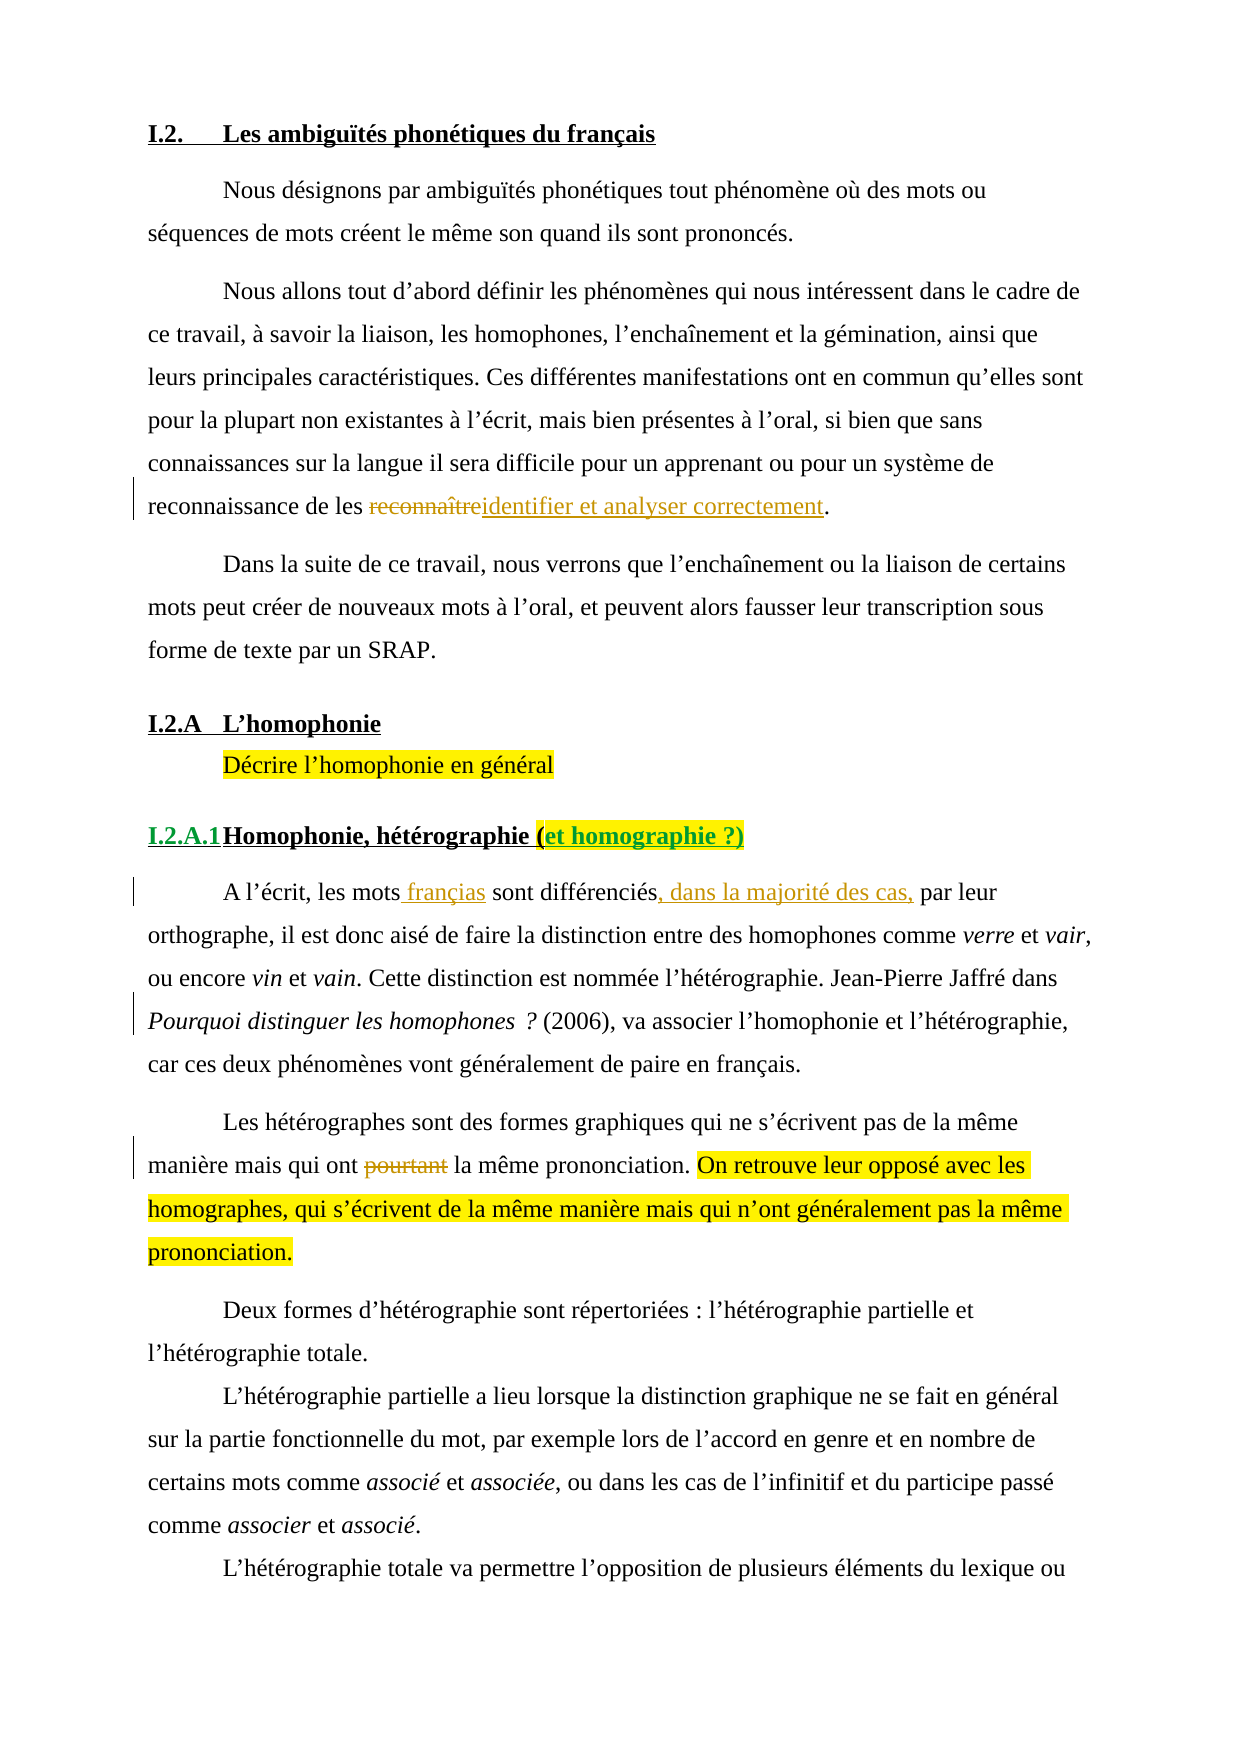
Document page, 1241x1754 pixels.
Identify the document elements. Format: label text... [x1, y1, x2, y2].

text Dans la suite de ce travail, nous verrons que l’enchaînement ou la liaison de certains mots peut créer de nouveaux mots à l’oral, et peuvent alors fausser leur transcription sous forme de texte par un SRAP. [148, 549, 1093, 664]
text Nous allons tout d’abord définir les phénomènes qui nous intéressent dans le cadre de ce travail, à savoir la liaison, les homophones, l’enchaînement et la gémination, ainsi que leurs principales caractéristiques. Ces différentes manifestations ont en commun qu’elles sont pour la plupart non existantes à l’écrit, mais bien présentes à l’oral, si bien que sans connaissances sur la langue il sera difficile pour un apprenant ou pour un système de reconnaissance de les identifier et analyser correctement. [148, 276, 1093, 520]
subtitle Les ambiguïtés phonétiques du français [148, 118, 1093, 148]
text A l’écrit, les mots françias sont différenciés, dans la majorité des cas, par leur orthographe, il est donc aisé de faire la distinction entre des homophones comme verre et vair, ou encore vin et vain. Cette distinction est nommée l’hétérographie. Jean-Pierre Jaffré dans Pourquoi distinguer les homophones ? (2006), va associer l’homophonie et l’hétérographie, car ces deux phénomènes vont généralement de paire en français. [148, 877, 1093, 1078]
text Décrire l’homophonie en général [148, 750, 1093, 779]
subtitle Homophonie, hétérographie (et homographie ?) [148, 820, 1093, 850]
text Deux formes d’hétérographie sont répertoriées : l’hétérographie partielle et l’hétérographie totale. L’hétérographie partielle a lieu lorsque la distinction graphique ne se fait en général sur la partie fonctionnelle du mot, par exemple lors de l’accord en genre et en nombre de certains mots comme associé et associée, ou dans les cas de l’infinitif et du participe passé comme associer et associé. L’hétérographie totale va permettre l’opposition de plusieurs éléments du lexique ou [148, 1295, 1093, 1582]
text Les hétérographes sont des formes graphiques qui ne s’écrivent pas de la même manière mais qui ont la même prononciation. On retrouve leur opposé avec les homographes, qui s’écrivent de la même manière mais qui n’ont généralement pas la même prononciation. [148, 1107, 1093, 1266]
text Nous désignons par ambiguïtés phonétiques tout phénomène où des mots ou séquences de mots créent le même son quand ils sont prononcés. [148, 175, 1093, 247]
subtitle L’homophonie [148, 708, 1093, 738]
